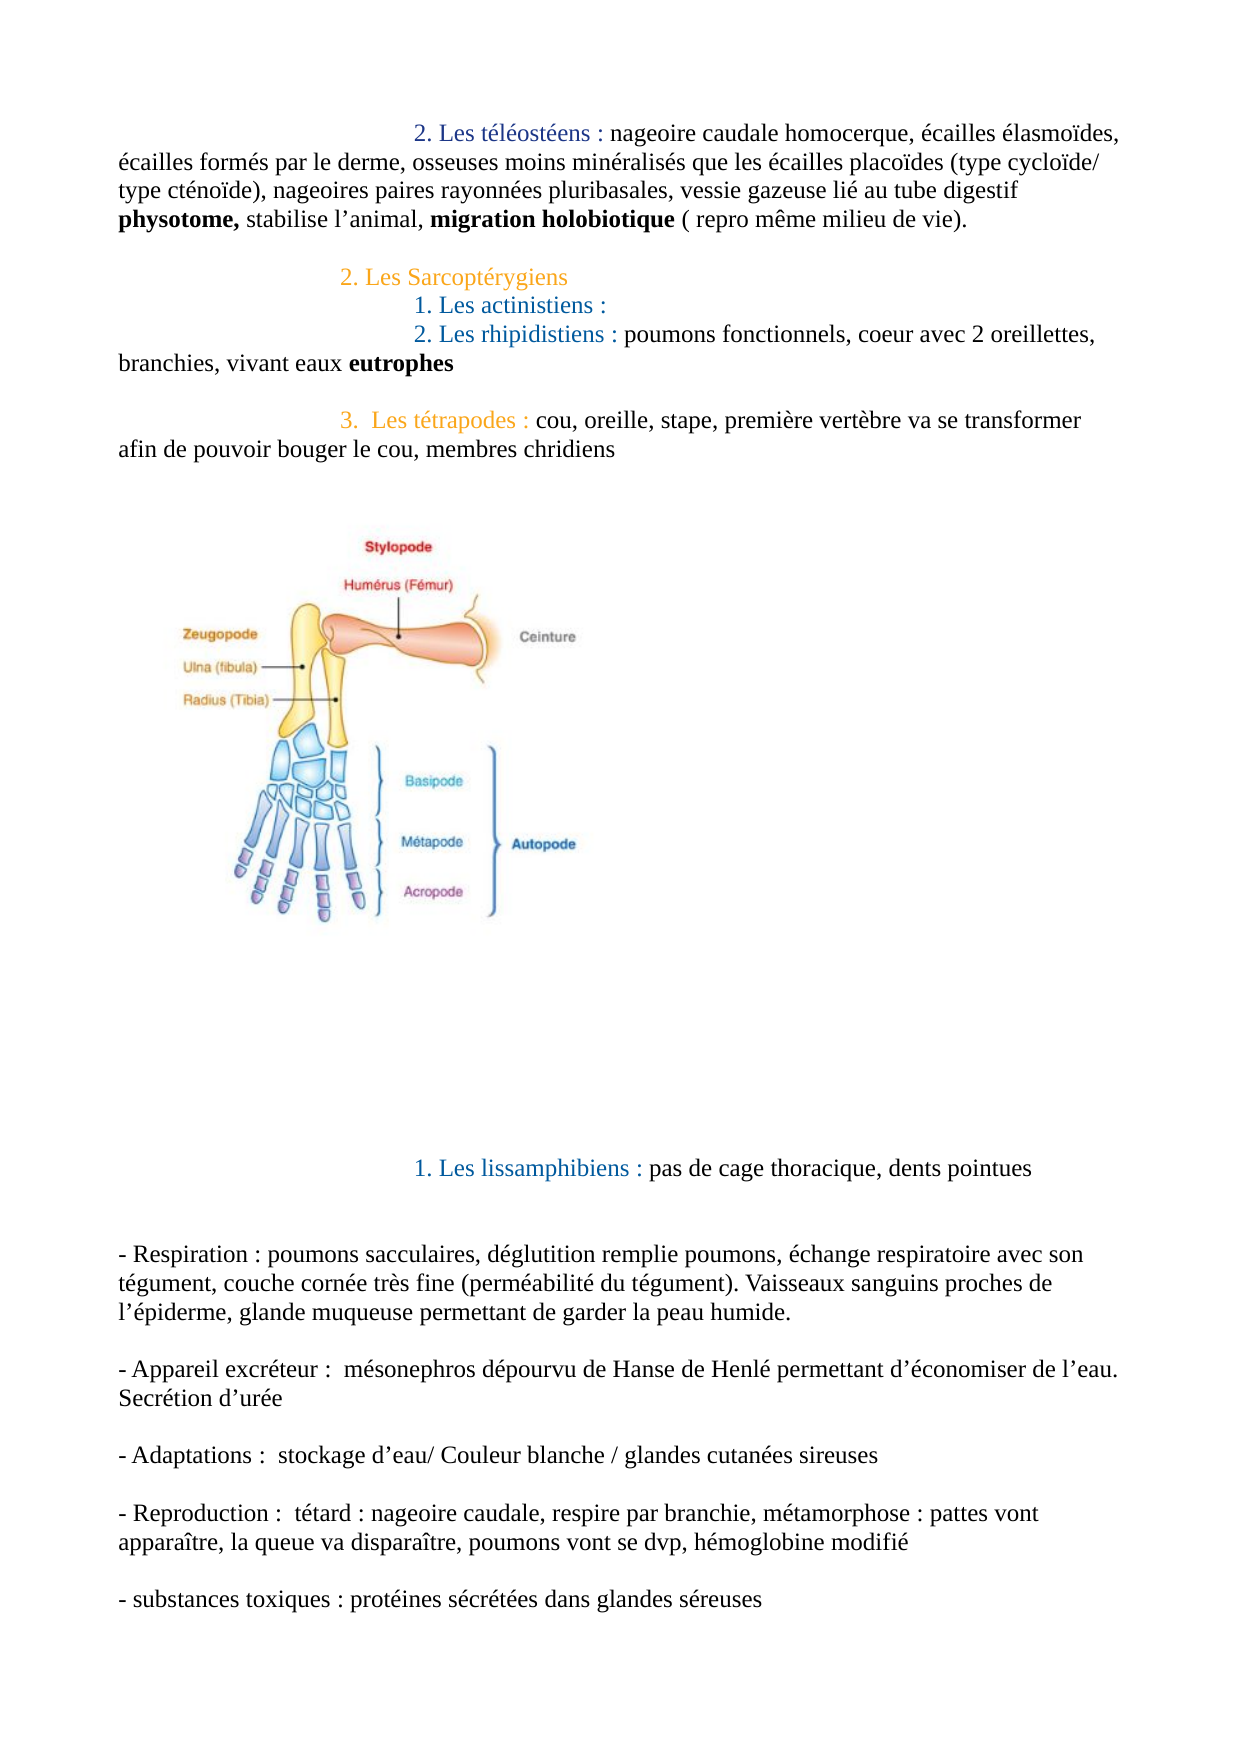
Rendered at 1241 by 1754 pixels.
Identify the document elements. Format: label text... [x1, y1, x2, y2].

text 3. Les tétrapodes : cou, oreille, stape, première vertèbre va se transformer afin de pouvoir bouger le cou, membres chridiens [118, 406, 1122, 463]
text 2. Les Sarcoptérygiens [118, 262, 1122, 291]
text 1. Les lissamphibiens : pas de cage thoracique, dents pointues [118, 1153, 1122, 1182]
text - Reproduction : tétard : nageoire caudale, respire par branchie, métamorphose : pattes vont apparaître, la queue va disparaître, poumons vont se dvp, hémoglobine modifié [118, 1498, 1122, 1556]
text 2. Les téléostéens : nageoire caudale homocerque, écailles élasmoïdes, écailles formés par le derme, osseuses moins minéralisés que les écailles placoïdes (type cycloïde/ type cténoïde), nageoires paires rayonnées pluribasales, vessie gazeuse lié au tube digestif physotome, stabilise l’animal, migration holobiotique ( repro même milieu de vie). [118, 118, 1122, 233]
text 2. Les rhipidistiens : poumons fonctionnels, coeur avec 2 oreillettes, branchies, vivant eaux eutrophes [118, 319, 1122, 377]
text - Appareil excréteur : mésonephros dépourvu de Hanse de Henlé permettant d’économiser de l’eau. Secrétion d’urée [118, 1354, 1122, 1412]
text - Adaptations : stockage d’eau/ Couleur blanche / glandes cutanées sireuses [118, 1441, 1122, 1469]
picture [122, 491, 606, 953]
text - substances toxiques : protéines sécrétées dans glandes séreuses [118, 1584, 1122, 1613]
text 1. Les actinistiens : [118, 291, 1122, 319]
text - Respiration : poumons sacculaires, déglutition remplie poumons, échange respiratoire avec son tégument, couche cornée très fine (perméabilité du tégument). Vaisseaux sanguins proches de l’épiderme, glande muqueuse permettant de garder la peau humide. [118, 1239, 1122, 1326]
